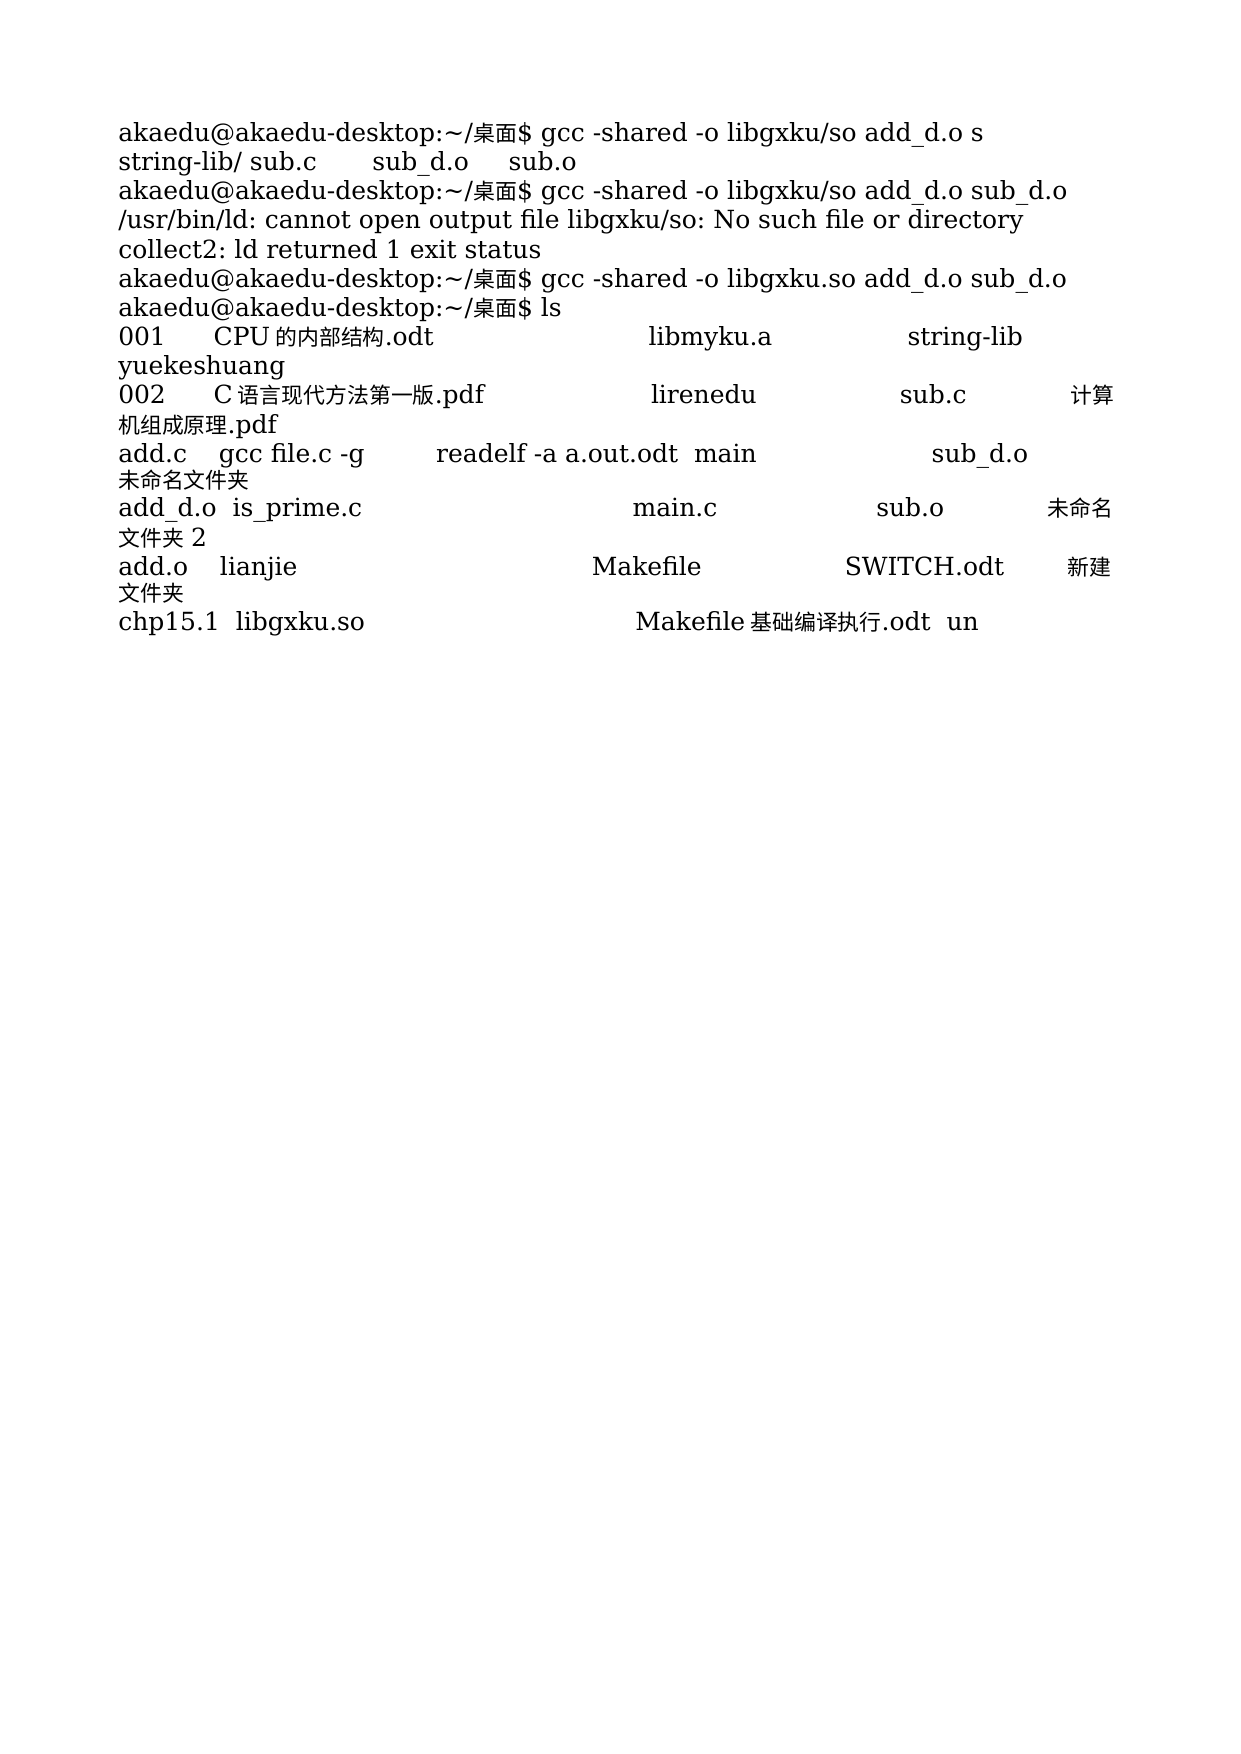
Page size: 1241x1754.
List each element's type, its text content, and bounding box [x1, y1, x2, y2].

text akaedu@akaedu-desktop:~/桌面$ gcc -shared -o libgxku.so add_d.o sub_d.o [118, 264, 1122, 293]
text akaedu@akaedu-desktop:~/桌面$ gcc -shared -o libgxku/so add_d.o sub_d.o [118, 176, 1122, 206]
text 001 CPU的内部结构.odt libmyku.a string-lib yuekeshuang [118, 322, 1122, 381]
text add.c gcc file.c -g readelf -a a.out.odt main sub_d.o 未命名文件夹 [118, 439, 1122, 494]
text collect2: ld returned 1 exit status [118, 235, 1122, 264]
text akaedu@akaedu-desktop:~/桌面$ ls [118, 293, 1122, 322]
text /usr/bin/ld: cannot open output file libgxku/so: No such file or directory [118, 206, 1122, 235]
text string-lib/ sub.c sub_d.o sub.o [118, 147, 1122, 176]
text 002 C语言现代方法第一版.pdf lirenedu sub.c 计算机组成原理.pdf [118, 381, 1122, 439]
text add_d.o is_prime.c main.c sub.o 未命名文件夹 2 [118, 494, 1122, 552]
text add.o lianjie Makefile SWITCH.odt 新建文件夹 [118, 552, 1122, 607]
text akaedu@akaedu-desktop:~/桌面$ gcc -shared -o libgxku/so add_d.o s [118, 118, 1122, 147]
text chp15.1 libgxku.so Makefile基础编译执行.odt un [118, 607, 1122, 636]
